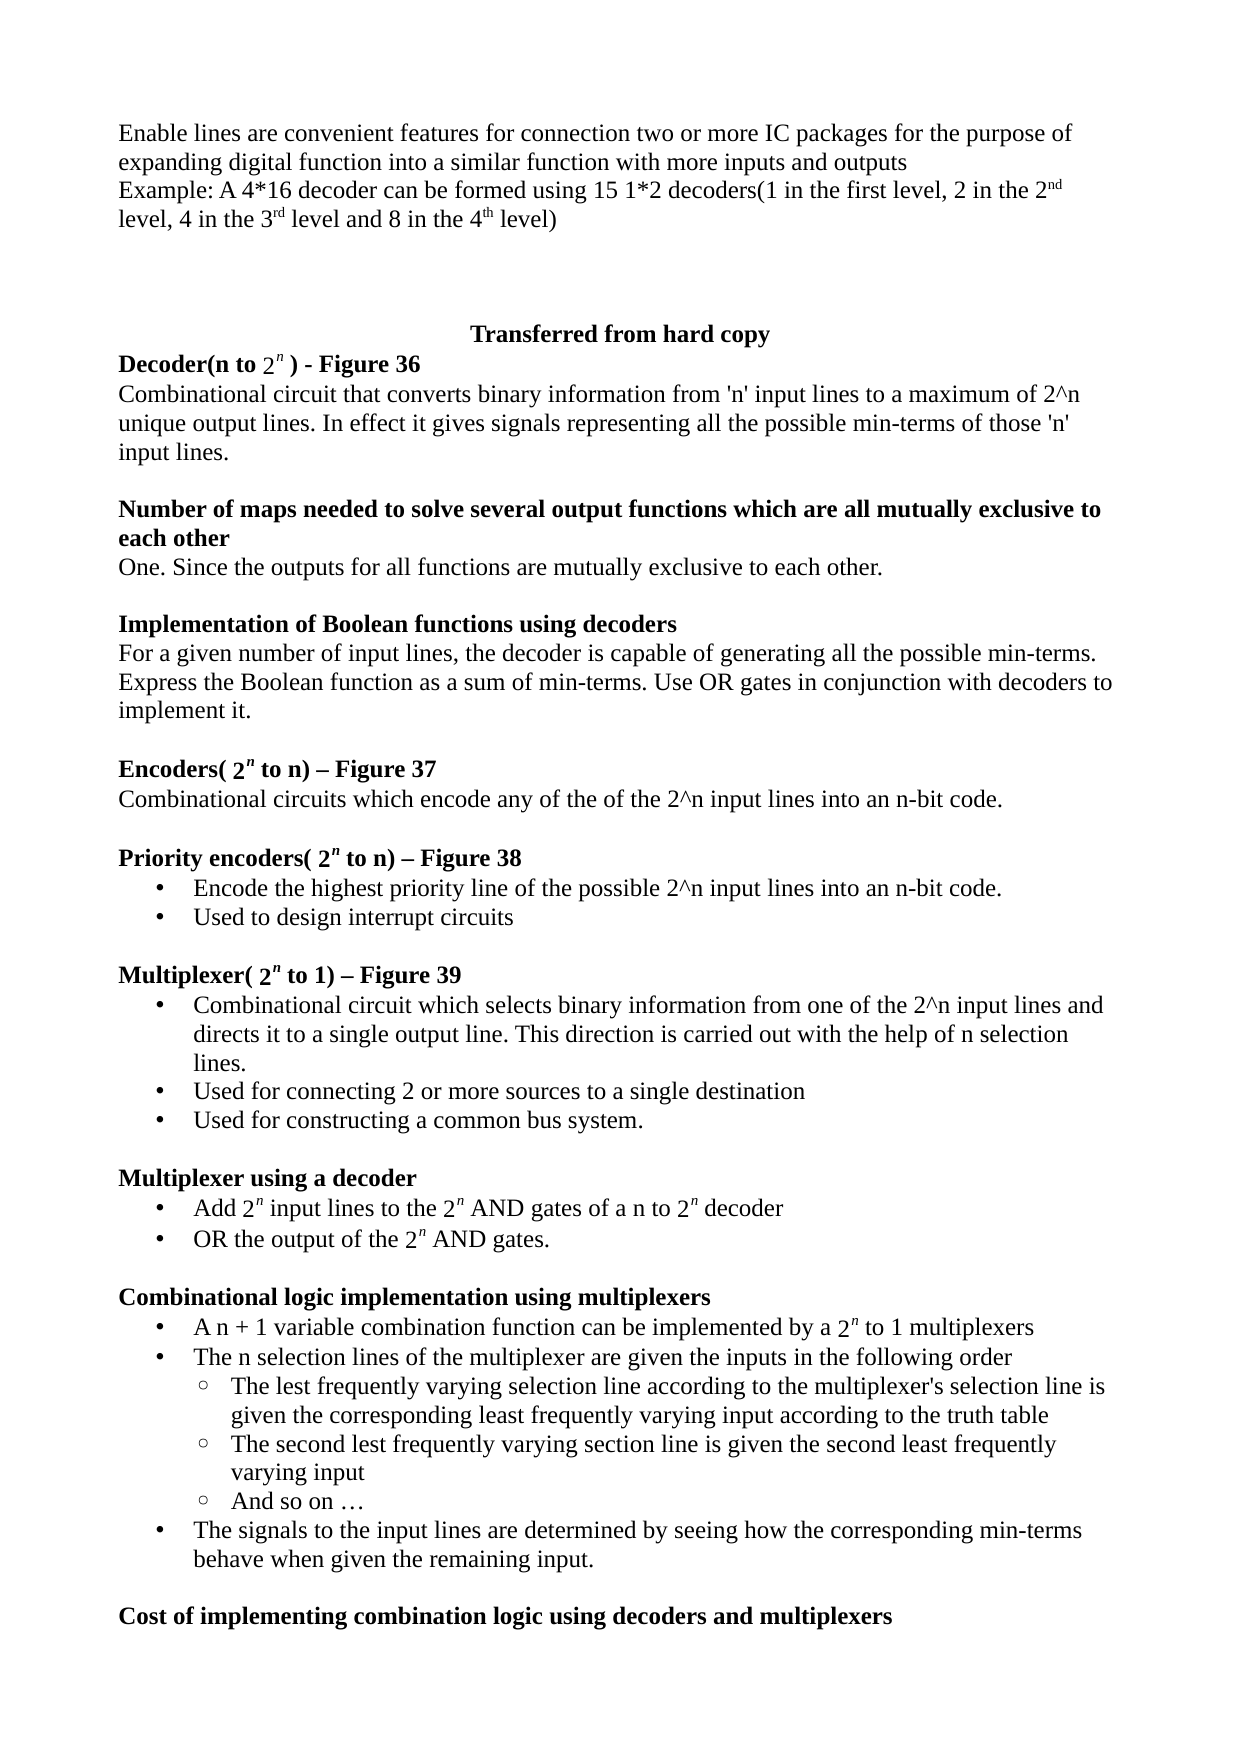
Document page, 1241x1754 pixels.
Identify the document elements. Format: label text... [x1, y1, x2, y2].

text Encoders(to n) – Figure 37 [118, 753, 1122, 784]
list Addinput lines to theAND gates of a n todecoder [156, 1191, 1122, 1223]
text Priority encoders(to n) – Figure 38 [118, 842, 1122, 873]
text Cost of implementing combination logic using decoders and multiplexers [118, 1601, 1122, 1630]
text Implementation of Boolean functions using decoders [118, 609, 1122, 638]
text Combinational logic implementation using multiplexers [118, 1282, 1122, 1311]
text Combinational circuits which encode any of the of the 2^n input lines into an n-bit code. [118, 784, 1122, 813]
text One. Since the outputs for all functions are mutually exclusive to each other. [118, 552, 1122, 581]
list OR the output of theAND gates. [156, 1223, 1122, 1254]
text Multiplexer(to 1) – Figure 39 [118, 959, 1122, 990]
text Enable lines are convenient features for connection two or more IC packages for the purpose of expanding digital function into a similar function with more inputs and outputs [118, 118, 1122, 176]
list The n selection lines of the multiplexer are given the inputs in the following order [156, 1342, 1122, 1371]
list Used for constructing a common bus system. [156, 1105, 1122, 1134]
text Transferred from hard copy [118, 319, 1122, 348]
text Example: A 4*16 decoder can be formed using 15 1*2 decoders(1 in the first level, 2 in the 2nd level, 4 in the 3rd level and 8 in the 4th level) [118, 176, 1122, 233]
list Used for connecting 2 or more sources to a single destination [156, 1076, 1122, 1105]
list Encode the highest priority line of the possible 2^n input lines into an n-bit code. [156, 873, 1122, 902]
list The signals to the input lines are determined by seeing how the corresponding min-terms behave when given the remaining input. [156, 1515, 1122, 1572]
list The second lest frequently varying section line is given the second least frequently varying input [193, 1429, 1122, 1486]
text Decoder(n to) - Figure 36 [118, 348, 1122, 379]
text For a given number of input lines, the decoder is capable of generating all the possible min-terms. Express the Boolean function as a sum of min-terms. Use OR gates in conjunction with decoders to implement it. [118, 638, 1122, 724]
text Multiplexer using a decoder [118, 1163, 1122, 1191]
list Combinational circuit which selects binary information from one of the 2^n input lines and directs it to a single output line. This direction is carried out with the help of n selection lines. [156, 990, 1122, 1076]
list The lest frequently varying selection line according to the multiplexer's selection line is given the corresponding least frequently varying input according to the truth table [193, 1371, 1122, 1429]
text Combinational circuit that converts binary information from 'n' input lines to a maximum of 2^n unique output lines. In effect it gives signals representing all the possible min-terms of those 'n' input lines. [118, 379, 1122, 466]
list A n + 1 variable combination function can be implemented by ato 1 multiplexers [156, 1311, 1122, 1342]
list Used to design interrupt circuits [156, 902, 1122, 930]
list And so on … [193, 1486, 1122, 1515]
text Number of maps needed to solve several output functions which are all mutually exclusive to each other [118, 494, 1122, 552]
